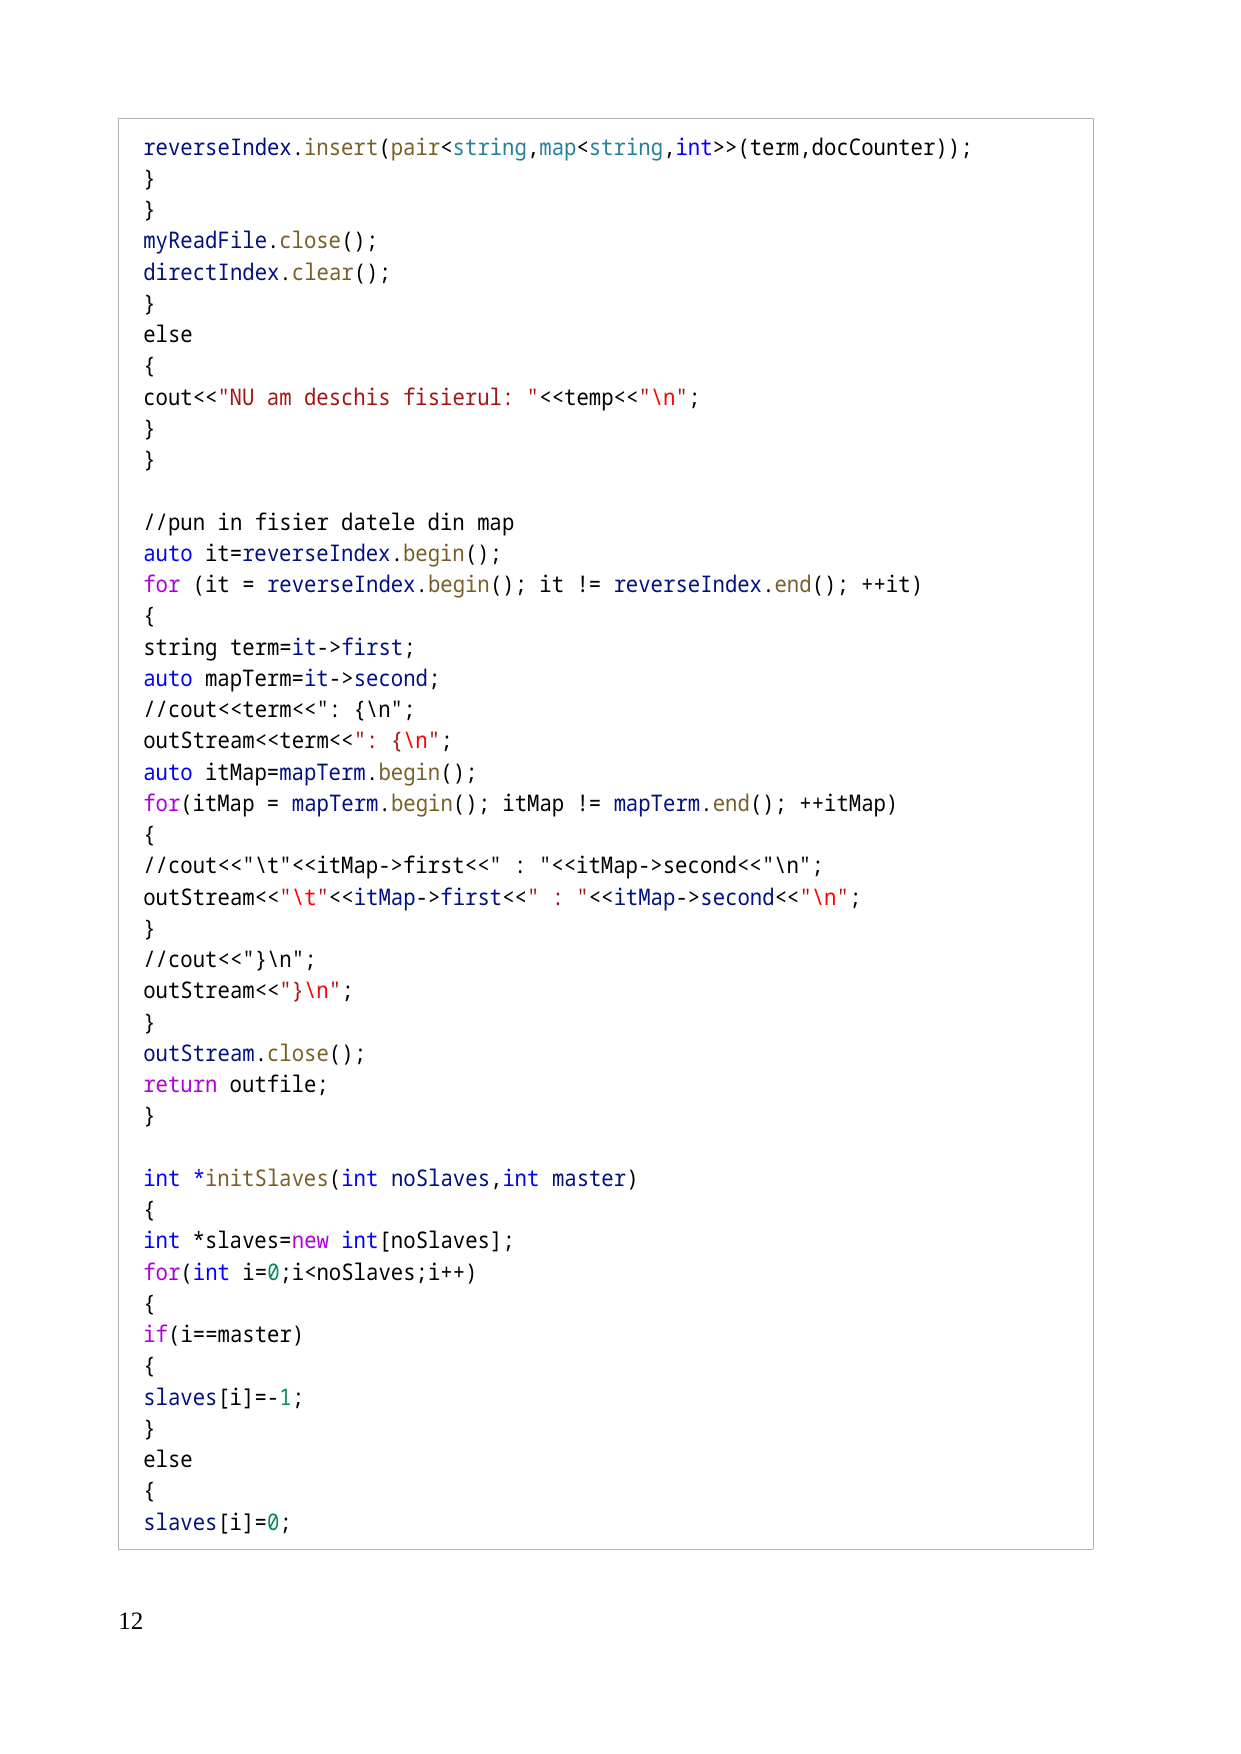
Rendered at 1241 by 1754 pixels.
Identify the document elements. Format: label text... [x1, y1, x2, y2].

text { [119, 1274, 1093, 1306]
text } [119, 899, 1093, 931]
text } [119, 431, 1093, 474]
text slaves[i]=0; [119, 1493, 1093, 1549]
text else [119, 306, 1093, 337]
text { [119, 337, 1093, 368]
text return outfile; [119, 1056, 1093, 1087]
text } [119, 149, 1093, 181]
text { [119, 1462, 1093, 1493]
text { [119, 1337, 1093, 1368]
text //cout<<"\t"<<itMap->first<<" : "<<itMap->second<<"\n"; [119, 837, 1093, 868]
text myReadFile.close(); [119, 212, 1093, 243]
text { [119, 806, 1093, 837]
text slaves[i]=-1; [119, 1368, 1093, 1399]
text auto it=reverseIndex.begin(); [119, 524, 1093, 556]
text else [119, 1431, 1093, 1462]
text //pun in fisier datele din map [119, 493, 1093, 524]
text } [119, 399, 1093, 431]
text cout<<"NU am deschis fisierul: "<<temp<<"\n"; [119, 368, 1093, 399]
text auto mapTerm=it->second; [119, 649, 1093, 681]
text directIndex.clear(); [119, 243, 1093, 274]
text int *initSlaves(int noSlaves,int master) [119, 1149, 1093, 1181]
text outStream<<term<<": {\n"; [119, 712, 1093, 743]
text outStream<<"}\n"; [119, 962, 1093, 993]
text string term=it->first; [119, 618, 1093, 649]
text if(i==master) [119, 1306, 1093, 1337]
text outStream.close(); [119, 1024, 1093, 1056]
text } [119, 1087, 1093, 1131]
text { [119, 587, 1093, 618]
text outStream<<"\t"<<itMap->first<<" : "<<itMap->second<<"\n"; [119, 868, 1093, 899]
text } [119, 1399, 1093, 1431]
text { [119, 1181, 1093, 1212]
text } [119, 181, 1093, 212]
text int *slaves=new int[noSlaves]; [119, 1212, 1093, 1243]
text } [119, 993, 1093, 1024]
text //cout<<term<<": {\n"; [119, 681, 1093, 712]
text auto itMap=mapTerm.begin(); [119, 743, 1093, 774]
text for(itMap = mapTerm.begin(); itMap != mapTerm.end(); ++itMap) [119, 774, 1093, 806]
text for (it = reverseIndex.begin(); it != reverseIndex.end(); ++it) [119, 556, 1093, 587]
text //cout<<"}\n"; [119, 931, 1093, 962]
text } [119, 274, 1093, 306]
text for(int i=0;i<noSlaves;i++) [119, 1243, 1093, 1274]
text reverseIndex.insert(pair<string,map<string,int>>(term,docCounter)); [119, 119, 1093, 149]
